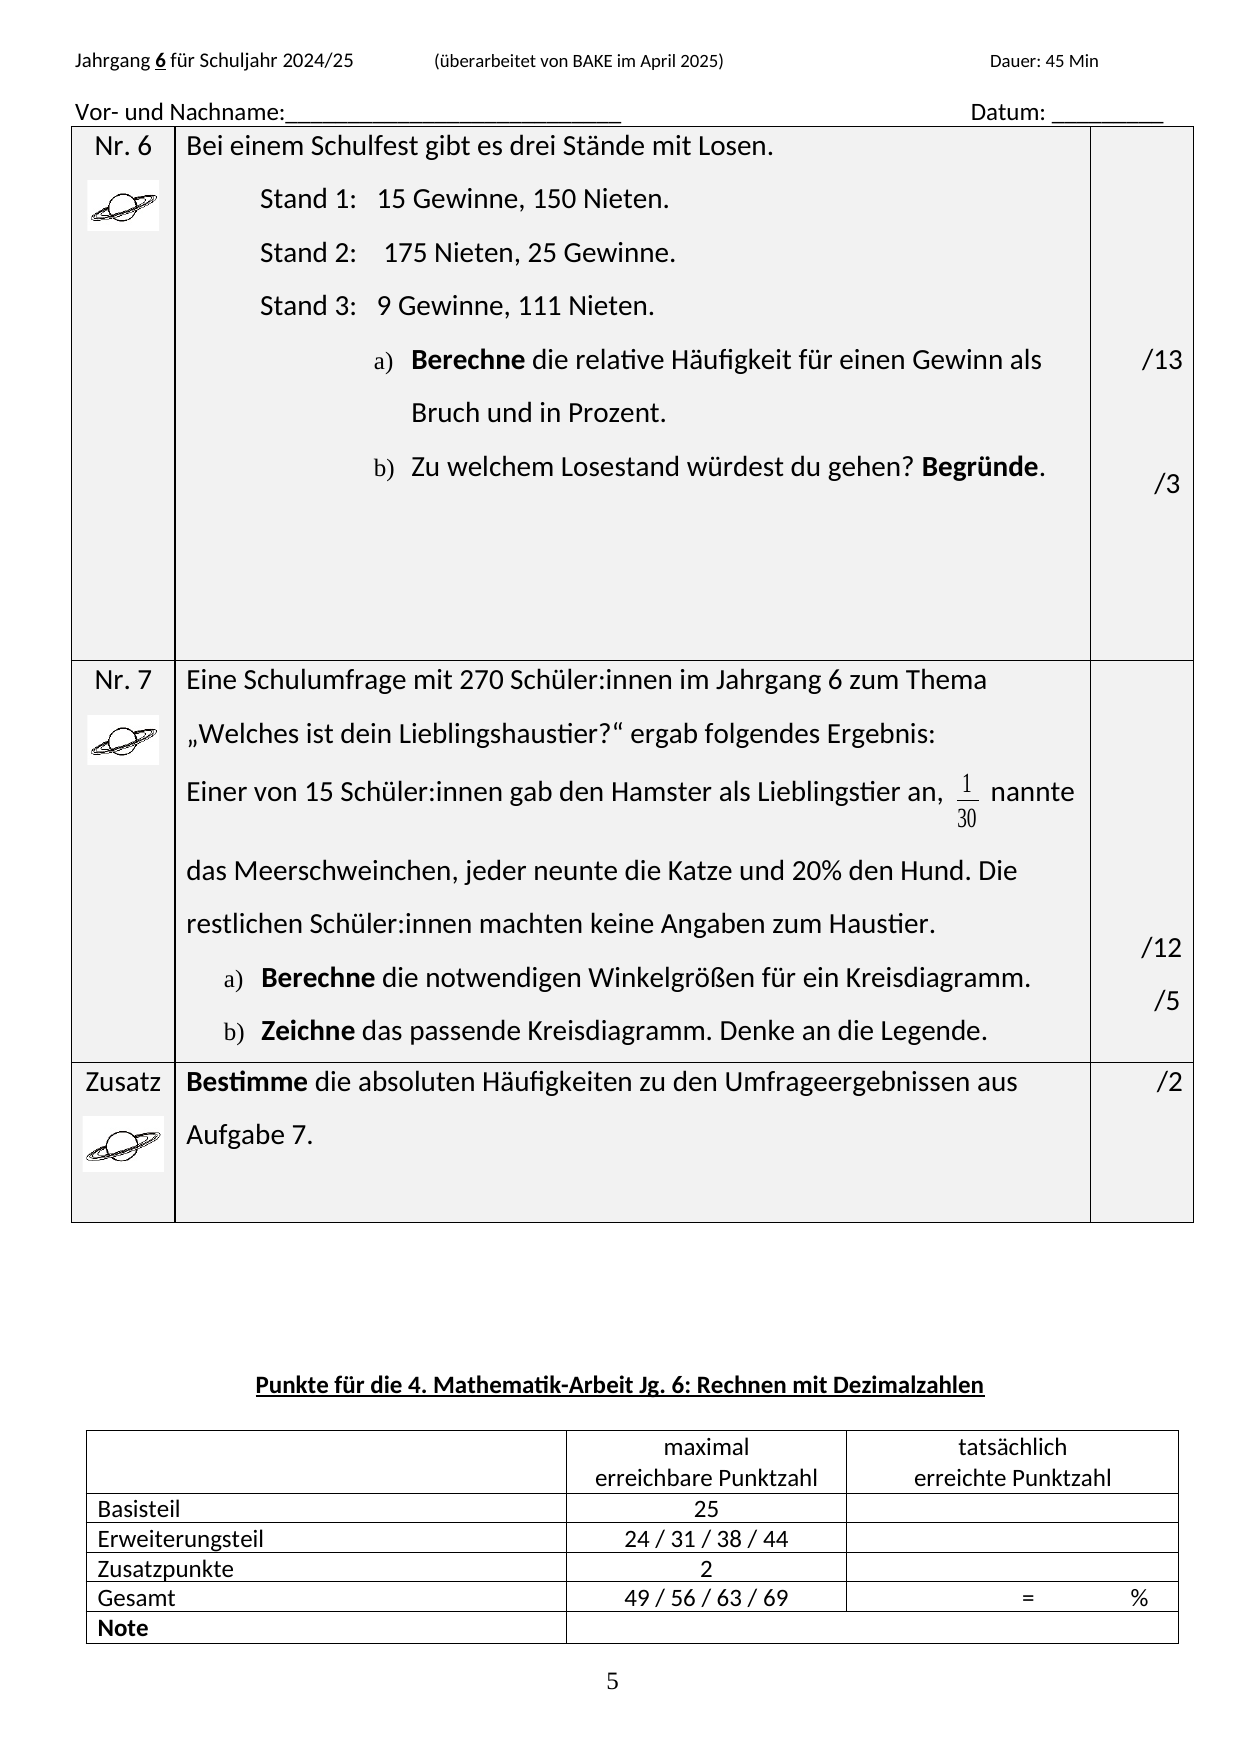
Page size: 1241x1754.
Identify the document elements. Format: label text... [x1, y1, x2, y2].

table_cell Eine Schulumfrage mit 270 Schüler:innen im Jahrgang 6 zum Thema „Welches ist dein Lieblingshaustier?“ ergab folgendes Ergebnis: Einer von 15 Schüler:innen gab den Hamster als Lieblingstier an, nannte das Meerschweinchen, jeder neunte die Katze und 20% den Hund. Die restlichen Schüler:innen machten keine Angaben zum Haustier. Berechne die notwendigen Winkelgrößen für ein Kreisdiagramm. Zeichne das passende Kreisdiagramm. Denke an die Legende. [176, 661, 1090, 1062]
table_cell 2 [567, 1553, 846, 1581]
table_cell [567, 1612, 1178, 1642]
table_cell Bestimme die absoluten Häufigkeiten zu den Umfrageergebnissen aus Aufgabe 7. [176, 1063, 1090, 1222]
table_header tatsächlich erreichte Punktzahl [847, 1431, 1178, 1492]
table_cell /2 [1091, 1063, 1193, 1222]
table_header maximal erreichbare Punktzahl [567, 1431, 846, 1492]
table_cell /12 /5 [1091, 661, 1193, 1062]
table_cell Gesamt [87, 1582, 566, 1611]
table_cell Nr. 6 [72, 127, 174, 660]
table_cell 25 [567, 1494, 846, 1522]
table_cell [847, 1553, 1178, 1581]
table_cell Zusatz [72, 1063, 174, 1222]
picture [87, 715, 160, 765]
table_cell Basisteil [87, 1494, 566, 1522]
table_cell [847, 1523, 1178, 1552]
table_cell 24 / 31 / 38 / 44 [567, 1523, 846, 1552]
table_cell Bei einem Schulfest gibt es drei Stände mit Losen. Stand 1: 15 Gewinne, 150 Nieten. Stand 2: 175 Nieten, 25 Gewinne. Stand 3: 9 Gewinne, 111 Nieten. Berechne die relative Häufigkeit für einen Gewinn als Bruch und in Prozent. Zu welchem Losestand würdest du gehen? Begründe. [176, 127, 1090, 660]
picture [87, 180, 160, 231]
table_cell Nr. 7 [72, 661, 174, 1062]
table_cell Note [87, 1612, 566, 1642]
picture [82, 1116, 164, 1172]
table_cell Erweiterungsteil [87, 1523, 566, 1552]
table_cell /13 /3 [1091, 127, 1193, 660]
text Punkte für die 4. Mathematik-Arbeit Jg. 6: Rechnen mit Dezimalzahlen [75, 1369, 1165, 1400]
table_cell [847, 1494, 1178, 1522]
table_header [87, 1431, 566, 1492]
table_cell 49 / 56 / 63 / 69 [567, 1582, 846, 1611]
table_cell = % [847, 1582, 1178, 1611]
table_cell Zusatzpunkte [87, 1553, 566, 1581]
